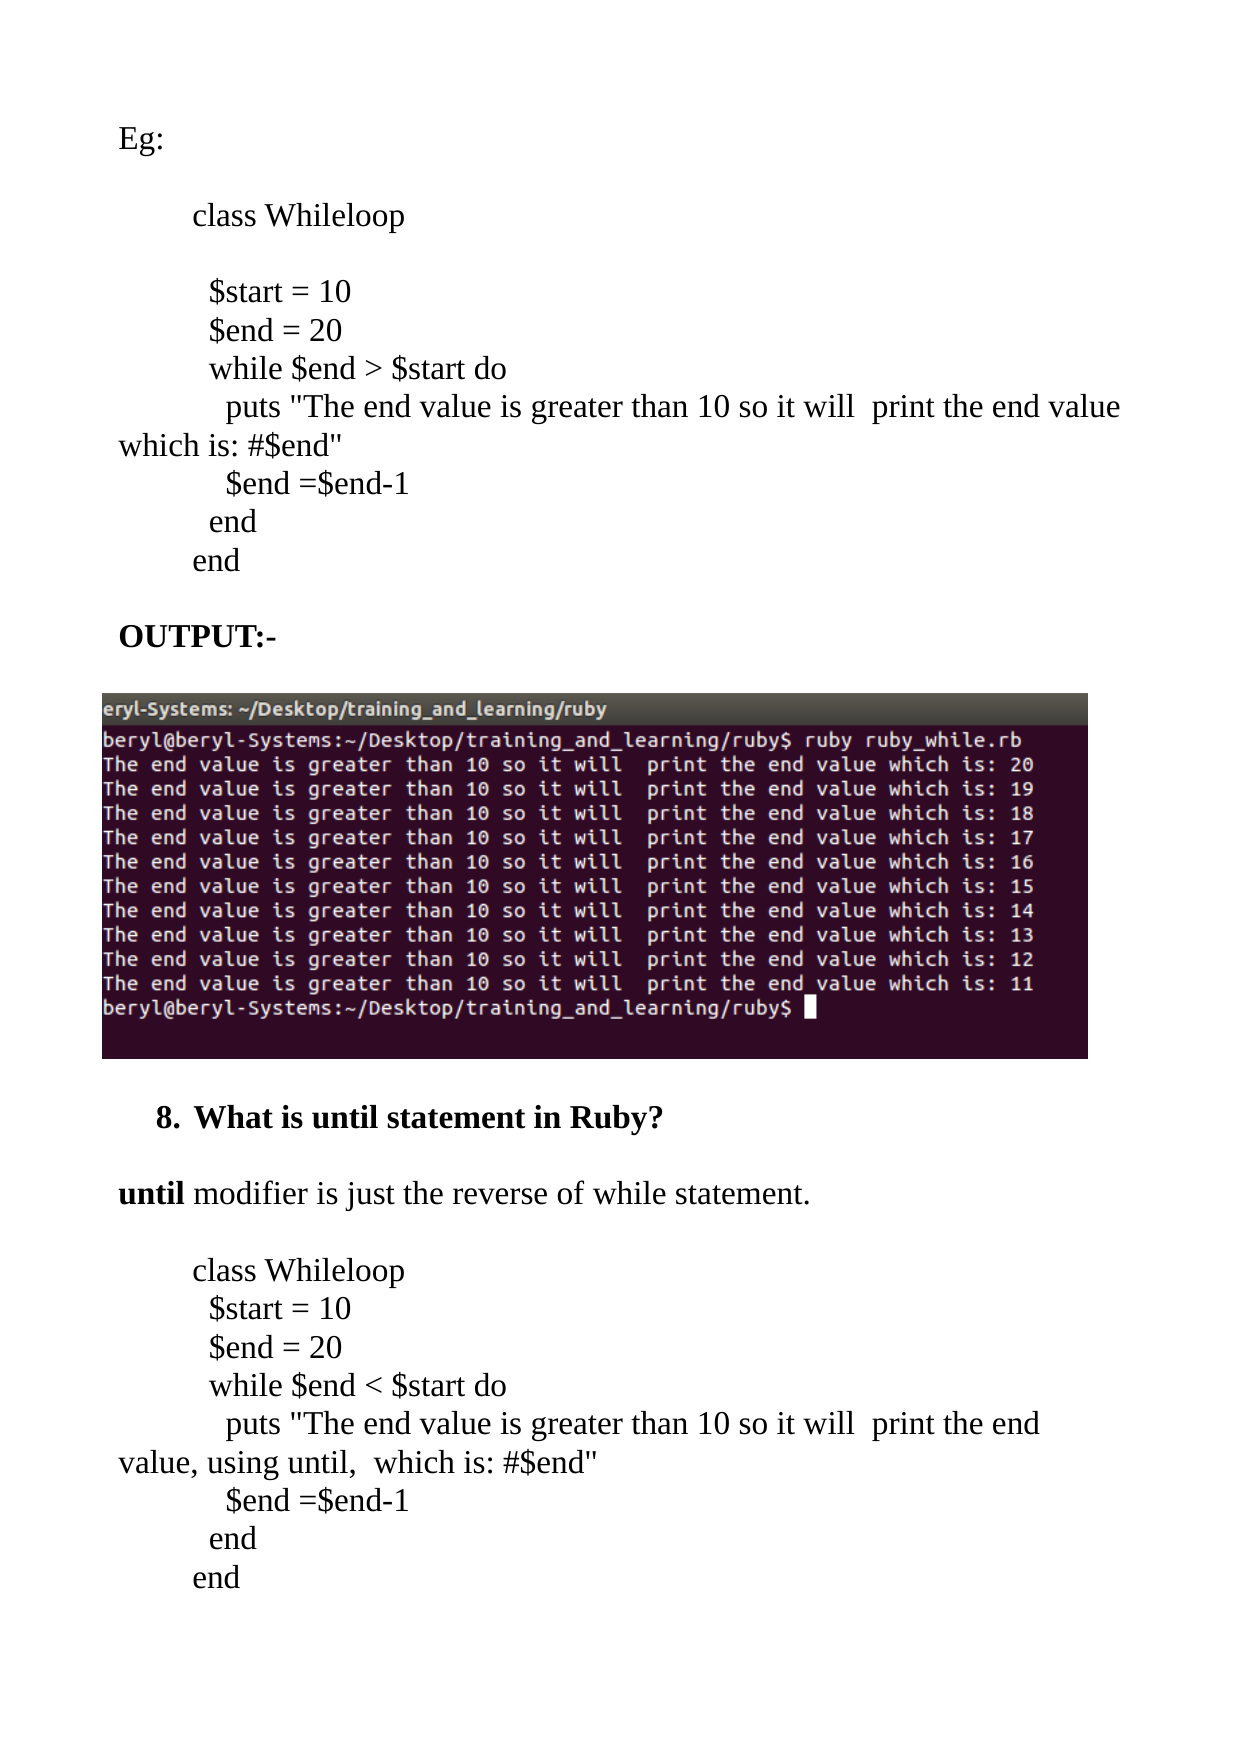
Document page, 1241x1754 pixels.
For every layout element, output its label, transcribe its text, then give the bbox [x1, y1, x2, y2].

text class Whileloop [118, 195, 1122, 233]
text $end = 20 [118, 1327, 1122, 1365]
text while $end > $start do [118, 348, 1122, 386]
text $end =$end-1 [118, 463, 1122, 501]
text $end =$end-1 [118, 1480, 1122, 1519]
text until modifier is just the reverse of while statement. [118, 1174, 1122, 1212]
text end [118, 540, 1122, 578]
text class Whileloop [118, 1250, 1122, 1289]
text end [118, 1557, 1122, 1595]
text $start = 10 [118, 1289, 1122, 1327]
text end [118, 1519, 1122, 1557]
list What is until statement in Ruby? [156, 1097, 1122, 1135]
text Eg: [118, 118, 1122, 156]
text OUTPUT:- [118, 616, 1122, 655]
text puts "The end value is greater than 10 so it will print the end value, using until, which is: #$end" [118, 1404, 1122, 1480]
text while $end < $start do [118, 1365, 1122, 1404]
text $end = 20 [118, 310, 1122, 348]
text end [118, 501, 1122, 540]
text $start = 10 [118, 271, 1122, 310]
text puts "The end value is greater than 10 so it will print the end value which is: #$end" [118, 386, 1122, 463]
